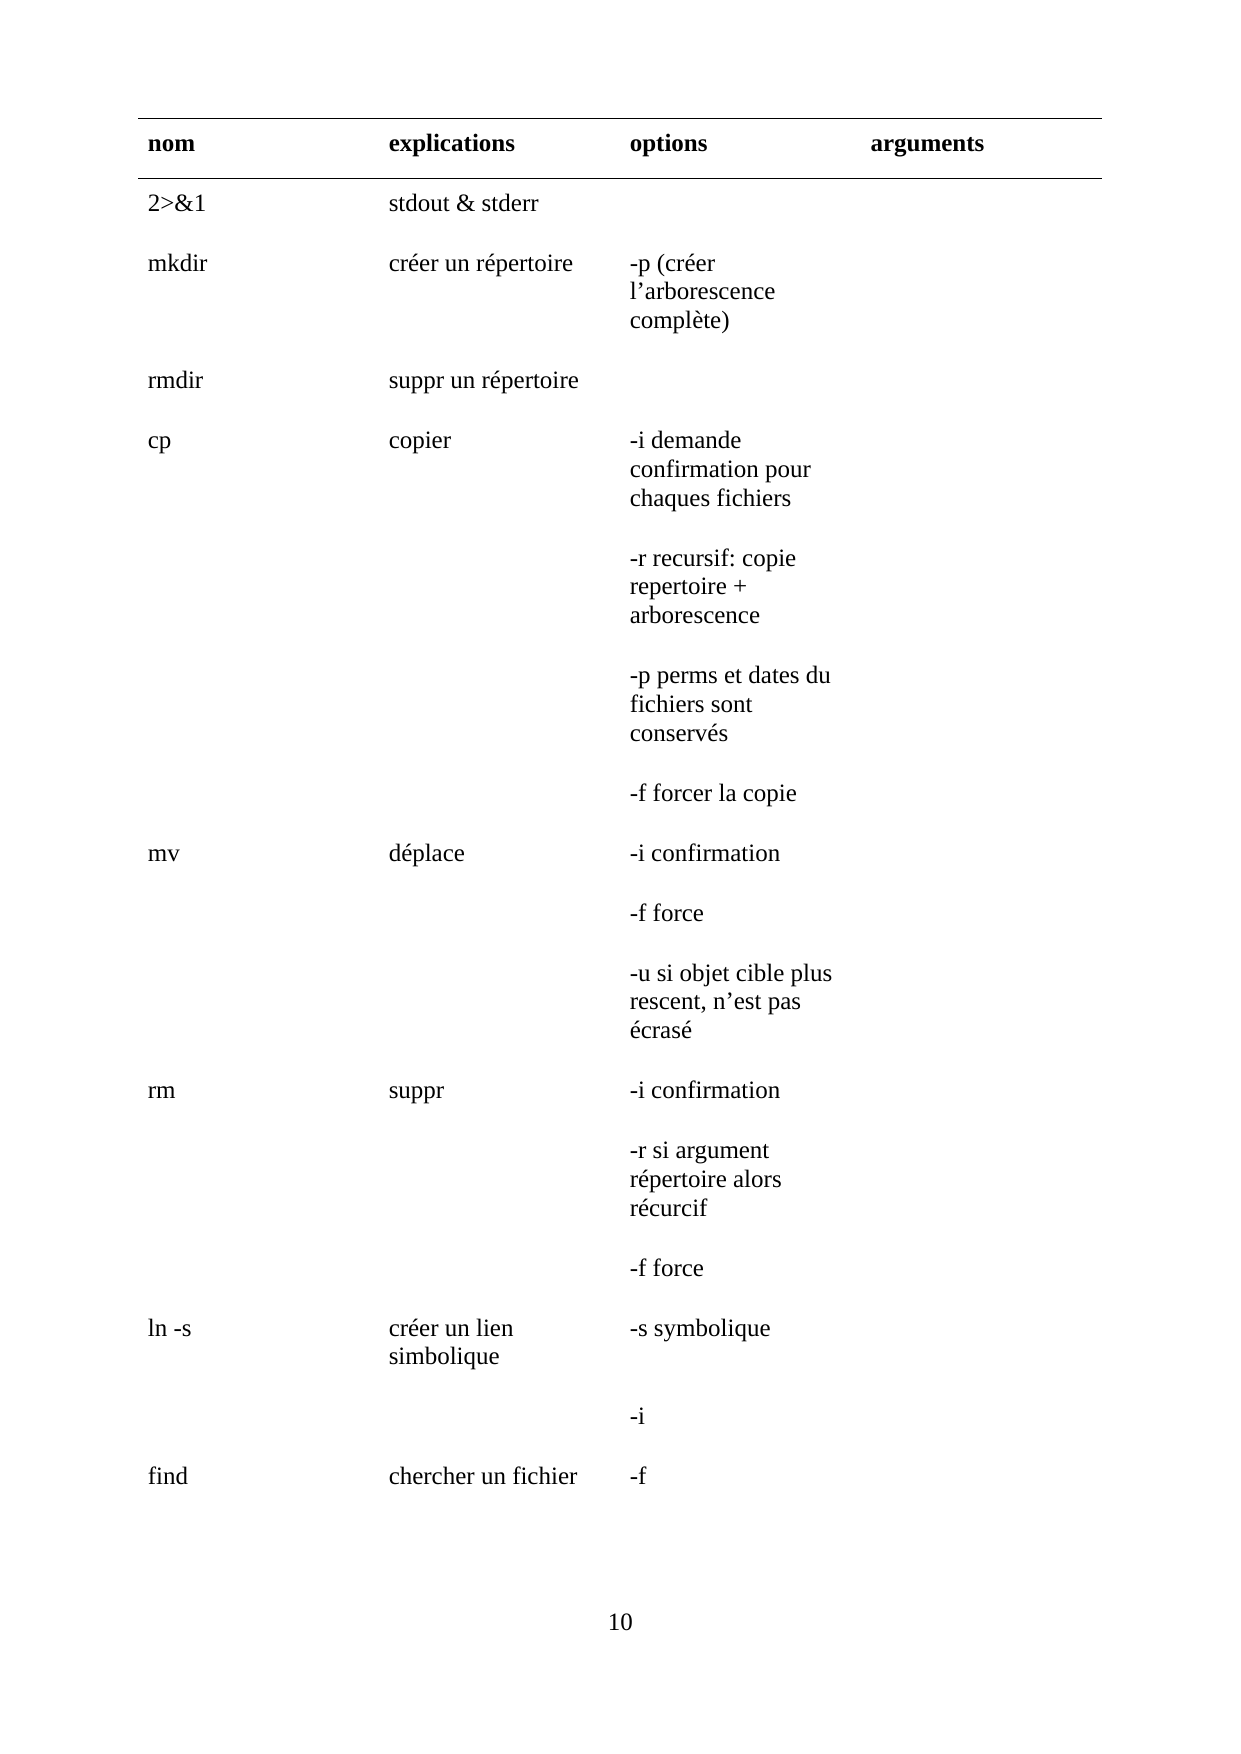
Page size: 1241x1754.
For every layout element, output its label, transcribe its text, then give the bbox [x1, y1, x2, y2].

table_cell suppr [379, 1066, 620, 1126]
table_cell 2>&1 [138, 179, 379, 238]
table_cell -i confirmation [620, 828, 861, 888]
table_cell [379, 888, 620, 948]
table_cell [138, 533, 379, 651]
table_cell -i demande confirmation pour chaques fichiers [620, 416, 861, 533]
table_cell [861, 1452, 1102, 1512]
table_cell [138, 948, 379, 1066]
table_cell [861, 1066, 1102, 1126]
table_cell mv [138, 828, 379, 888]
table_cell [379, 533, 620, 651]
table_cell [861, 828, 1102, 888]
table_cell ln -s [138, 1303, 379, 1392]
table_cell [138, 888, 379, 948]
table_cell [861, 888, 1102, 948]
table_cell [620, 179, 861, 238]
table_cell -p perms et dates du fichiers sont conservés [620, 651, 861, 768]
table_cell [379, 948, 620, 1066]
table_cell [861, 651, 1102, 768]
table_cell [138, 1243, 379, 1303]
table_cell cp [138, 416, 379, 533]
table_cell [861, 416, 1102, 533]
table_cell [861, 179, 1102, 238]
table_cell [861, 768, 1102, 828]
table_cell [138, 1392, 379, 1452]
table_cell [620, 356, 861, 416]
table_cell [861, 948, 1102, 1066]
table_cell copier [379, 416, 620, 533]
table_cell -r recursif: copie repertoire + arborescence [620, 533, 861, 651]
table_cell -i [620, 1392, 861, 1452]
table_cell [861, 1392, 1102, 1452]
table_cell [379, 768, 620, 828]
table_cell créer un répertoire [379, 238, 620, 356]
table_cell find [138, 1452, 379, 1512]
table_cell [861, 1303, 1102, 1392]
table_cell [861, 238, 1102, 356]
table_cell [379, 651, 620, 768]
table_cell rmdir [138, 356, 379, 416]
table_header options [620, 119, 861, 178]
table_cell -u si objet cible plus rescent, n’est pas écrasé [620, 948, 861, 1066]
table_cell [138, 1126, 379, 1243]
table_cell [138, 651, 379, 768]
table_cell [379, 1243, 620, 1303]
table_cell -p (créer l’arborescence complète) [620, 238, 861, 356]
table_cell [861, 1243, 1102, 1303]
table_cell mkdir [138, 238, 379, 356]
table_cell [861, 533, 1102, 651]
table_cell [138, 768, 379, 828]
table_cell [861, 1126, 1102, 1243]
table_cell chercher un fichier [379, 1452, 620, 1512]
table_cell stdout & stderr [379, 179, 620, 238]
table_cell [861, 356, 1102, 416]
table_header arguments [861, 119, 1102, 178]
table_header nom [138, 119, 379, 178]
table_cell -s symbolique [620, 1303, 861, 1392]
table_cell -f [620, 1452, 861, 1512]
table_header explications [379, 119, 620, 178]
table_cell déplace [379, 828, 620, 888]
table_cell suppr un répertoire [379, 356, 620, 416]
table_cell -f forcer la copie [620, 768, 861, 828]
table_cell [379, 1392, 620, 1452]
table_cell rm [138, 1066, 379, 1126]
table_cell -r si argument répertoire alors récurcif [620, 1126, 861, 1243]
table_cell -f force [620, 1243, 861, 1303]
table_cell -i confirmation [620, 1066, 861, 1126]
table_cell [379, 1126, 620, 1243]
table_cell créer un lien simbolique [379, 1303, 620, 1392]
table_cell -f force [620, 888, 861, 948]
